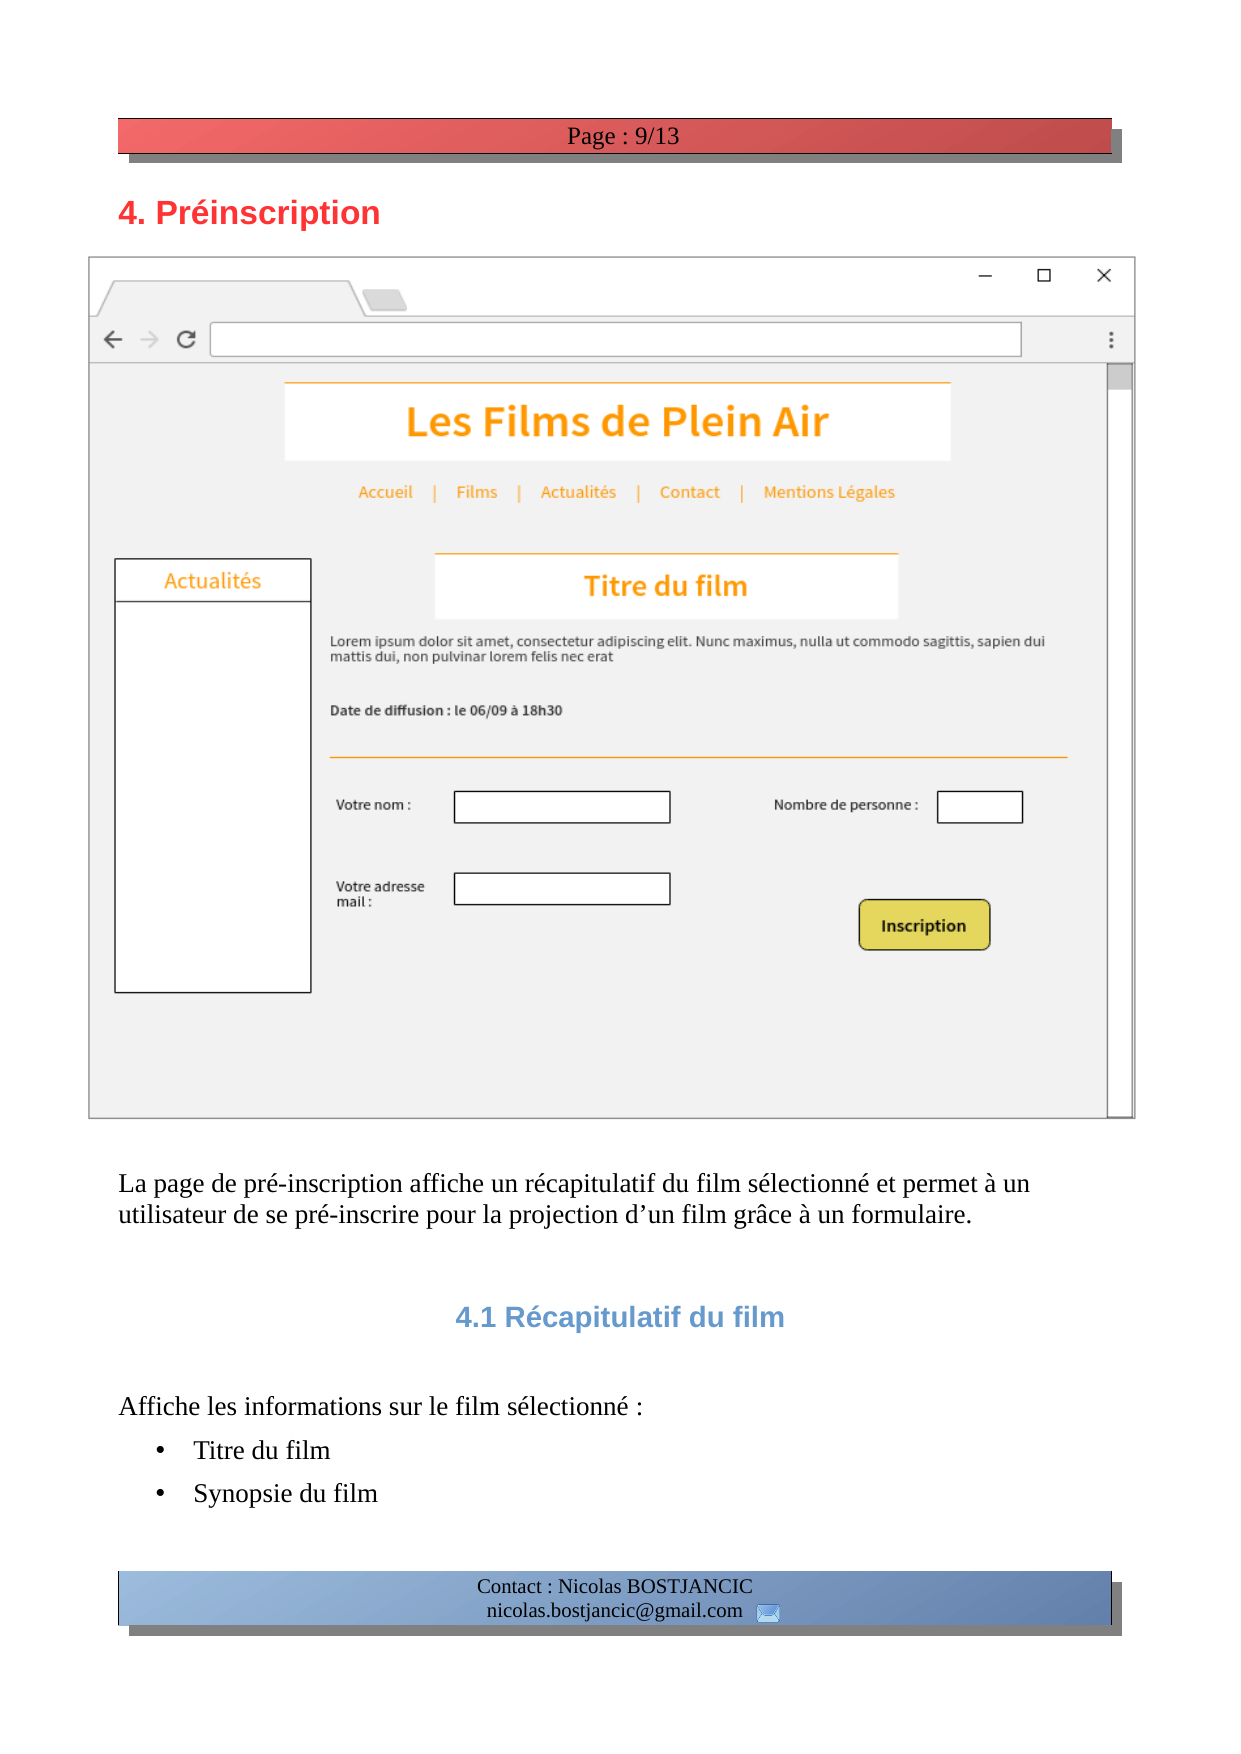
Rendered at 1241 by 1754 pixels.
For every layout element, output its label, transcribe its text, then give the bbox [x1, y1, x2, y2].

subtitle 4.1 Récapitulatif du film [118, 1300, 1122, 1334]
list Synopsie du film [156, 1478, 1122, 1509]
subtitle 4. Préinscription [118, 193, 1122, 232]
list Titre du film [156, 1434, 1122, 1465]
picture [87, 244, 1153, 1127]
text La page de pré-inscription affiche un récapitulatif du film sélectionné et permet à un utilisateur de se pré-inscrire pour la projection d’un film grâce à un formulaire. [118, 1167, 1122, 1229]
text Affiche les informations sur le film sélectionné : [118, 1390, 1122, 1421]
